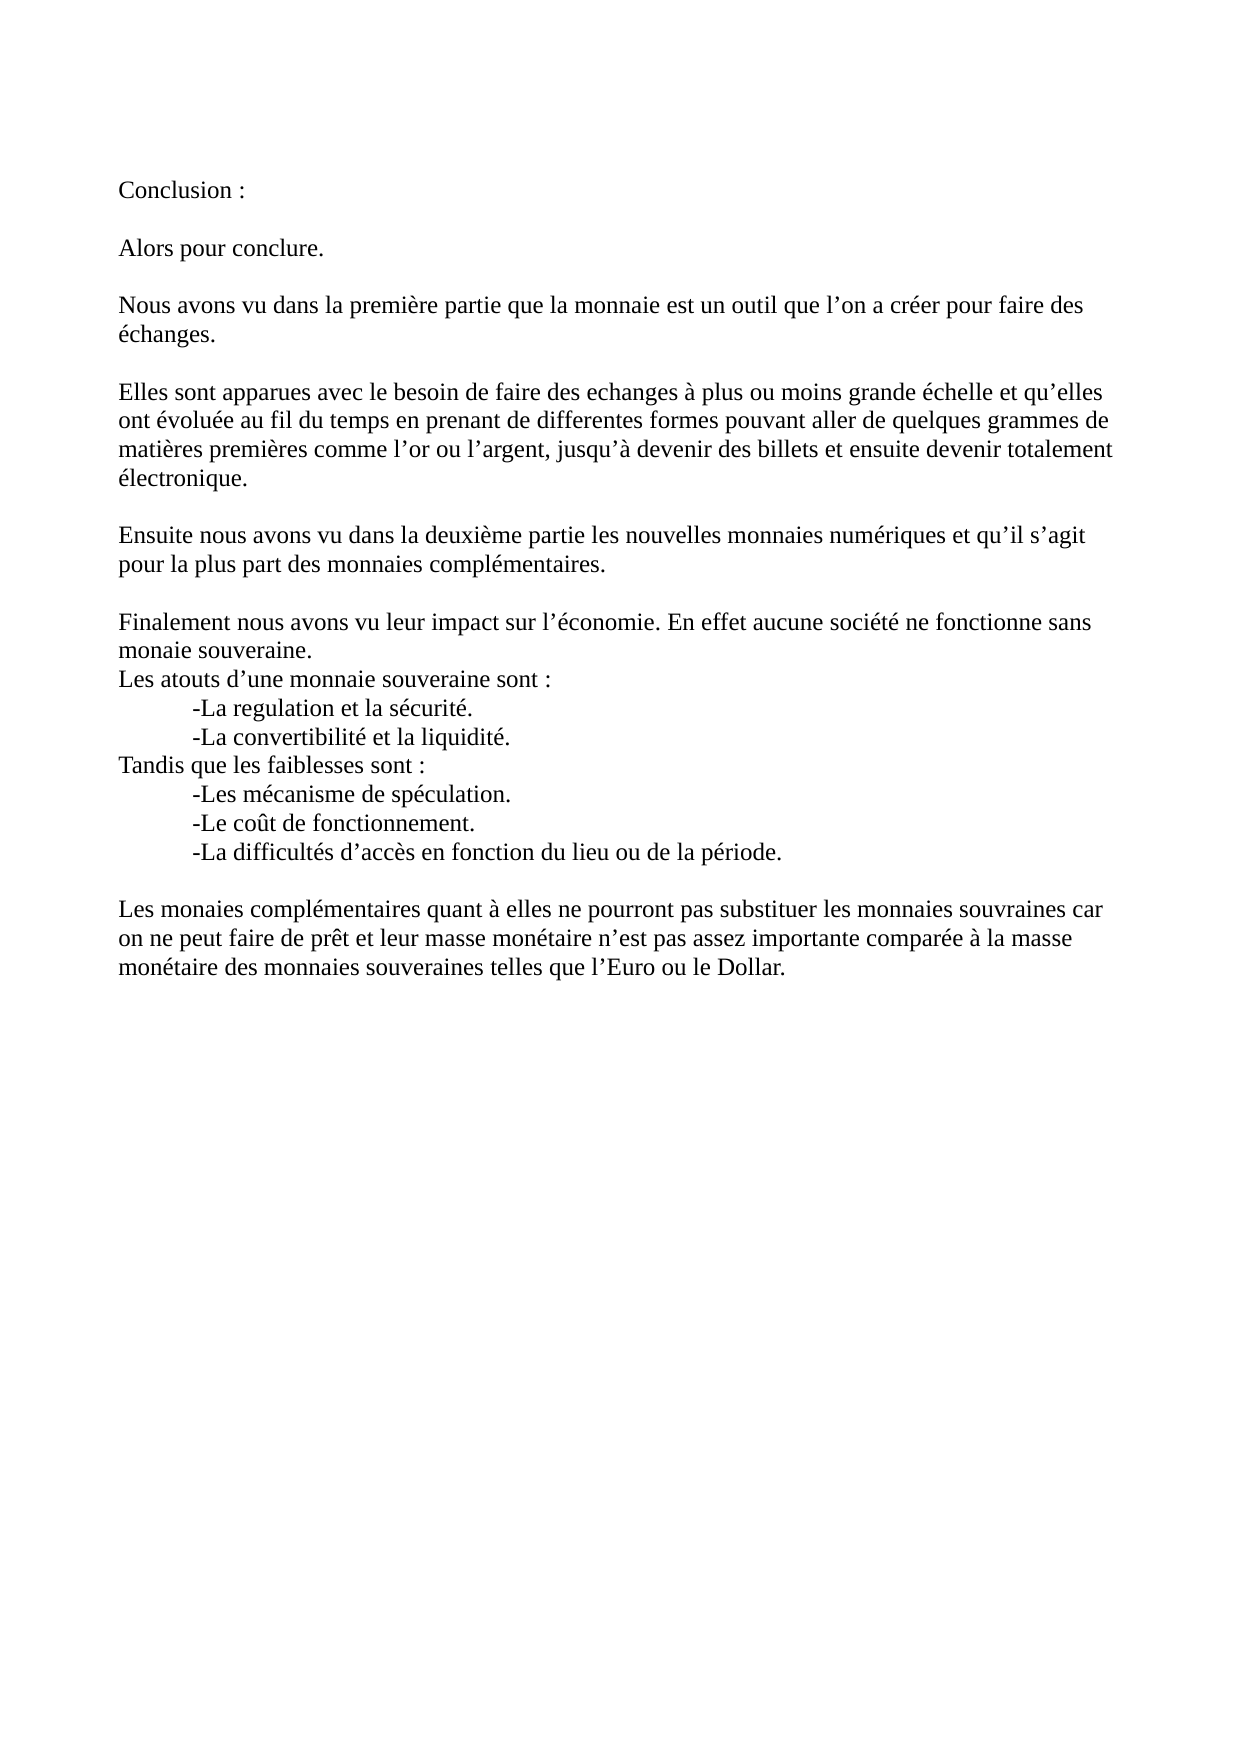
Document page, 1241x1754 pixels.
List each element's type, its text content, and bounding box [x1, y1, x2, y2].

text Nous avons vu dans la première partie que la monnaie est un outil que l’on a créer pour faire des échanges. [118, 291, 1122, 348]
text Ensuite nous avons vu dans la deuxième partie les nouvelles monnaies numériques et qu’il s’agit pour la plus part des monnaies complémentaires. [118, 521, 1122, 578]
text Tandis que les faiblesses sont : [118, 751, 1122, 779]
text Conclusion : [118, 176, 1122, 204]
text Elles sont apparues avec le besoin de faire des echanges à plus ou moins grande échelle et qu’elles ont évoluée au fil du temps en prenant de differentes formes pouvant aller de quelques grammes de matières premières comme l’or ou l’argent, jusqu’à devenir des billets et ensuite devenir totalement électronique. [118, 377, 1122, 492]
text Les monaies complémentaires quant à elles ne pourront pas substituer les monnaies souvraines car on ne peut faire de prêt et leur masse monétaire n’est pas assez importante comparée à la masse monétaire des monnaies souveraines telles que l’Euro ou le Dollar. [118, 894, 1122, 981]
text Finalement nous avons vu leur impact sur l’économie. En effet aucune société ne fonctionne sans monaie souveraine. [118, 607, 1122, 664]
text -La convertibilité et la liquidité. [118, 722, 1122, 751]
text -Les mécanisme de spéculation. [118, 779, 1122, 808]
text -Le coût de fonctionnement. [118, 808, 1122, 837]
text Les atouts d’une monnaie souveraine sont : [118, 664, 1122, 693]
text -La difficultés d’accès en fonction du lieu ou de la période. [118, 837, 1122, 866]
text Alors pour conclure. [118, 233, 1122, 262]
text -La regulation et la sécurité. [118, 693, 1122, 722]
